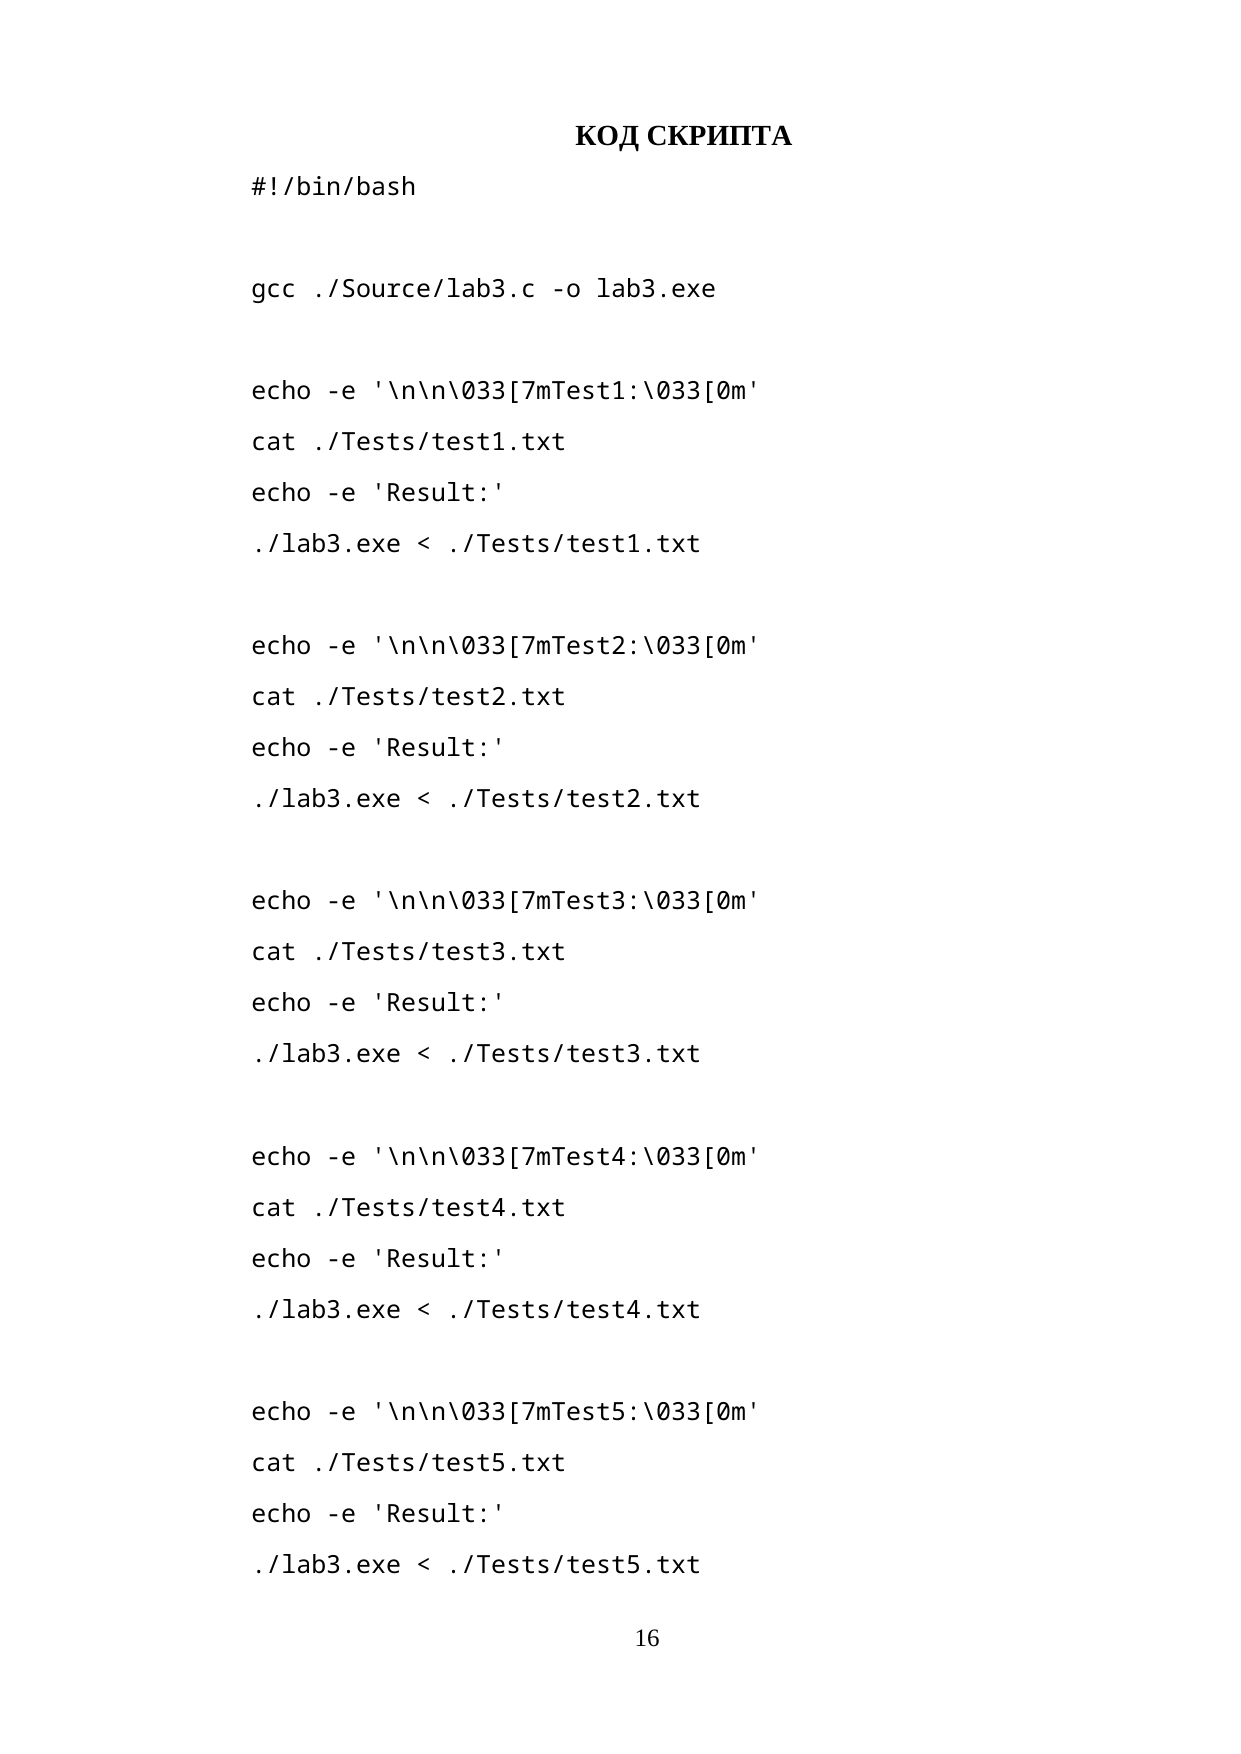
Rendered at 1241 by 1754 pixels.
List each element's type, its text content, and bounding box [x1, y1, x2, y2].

text cat ./Tests/test5.txt [177, 1444, 1116, 1478]
text echo -e 'Result:' [177, 1240, 1116, 1274]
text cat ./Tests/test4.txt [177, 1189, 1116, 1223]
text echo -e '\n\n\033[7mTest5:\033[0m' [177, 1393, 1116, 1427]
text ./lab3.exe < ./Tests/test1.txt [177, 526, 1116, 560]
text ./lab3.exe < ./Tests/test3.txt [177, 1036, 1116, 1070]
text КОД СКРИПТА [177, 118, 1116, 152]
text ./lab3.exe < ./Tests/test4.txt [177, 1291, 1116, 1325]
text echo -e 'Result:' [177, 985, 1116, 1019]
text ./lab3.exe < ./Tests/test5.txt [177, 1547, 1116, 1581]
text cat ./Tests/test1.txt [177, 424, 1116, 458]
text echo -e 'Result:' [177, 475, 1116, 509]
text echo -e '\n\n\033[7mTest2:\033[0m' [177, 628, 1116, 662]
text cat ./Tests/test2.txt [177, 679, 1116, 713]
text echo -e '\n\n\033[7mTest4:\033[0m' [177, 1138, 1116, 1172]
text #!/bin/bash [177, 168, 1116, 202]
text gcc ./Source/lab3.c -o lab3.exe [177, 271, 1116, 304]
text echo -e '\n\n\033[7mTest3:\033[0m' [177, 883, 1116, 917]
text echo -e 'Result:' [177, 1496, 1116, 1529]
text echo -e 'Result:' [177, 730, 1116, 764]
text cat ./Tests/test3.txt [177, 934, 1116, 968]
text echo -e '\n\n\033[7mTest1:\033[0m' [177, 373, 1116, 407]
text ./lab3.exe < ./Tests/test2.txt [177, 781, 1116, 815]
